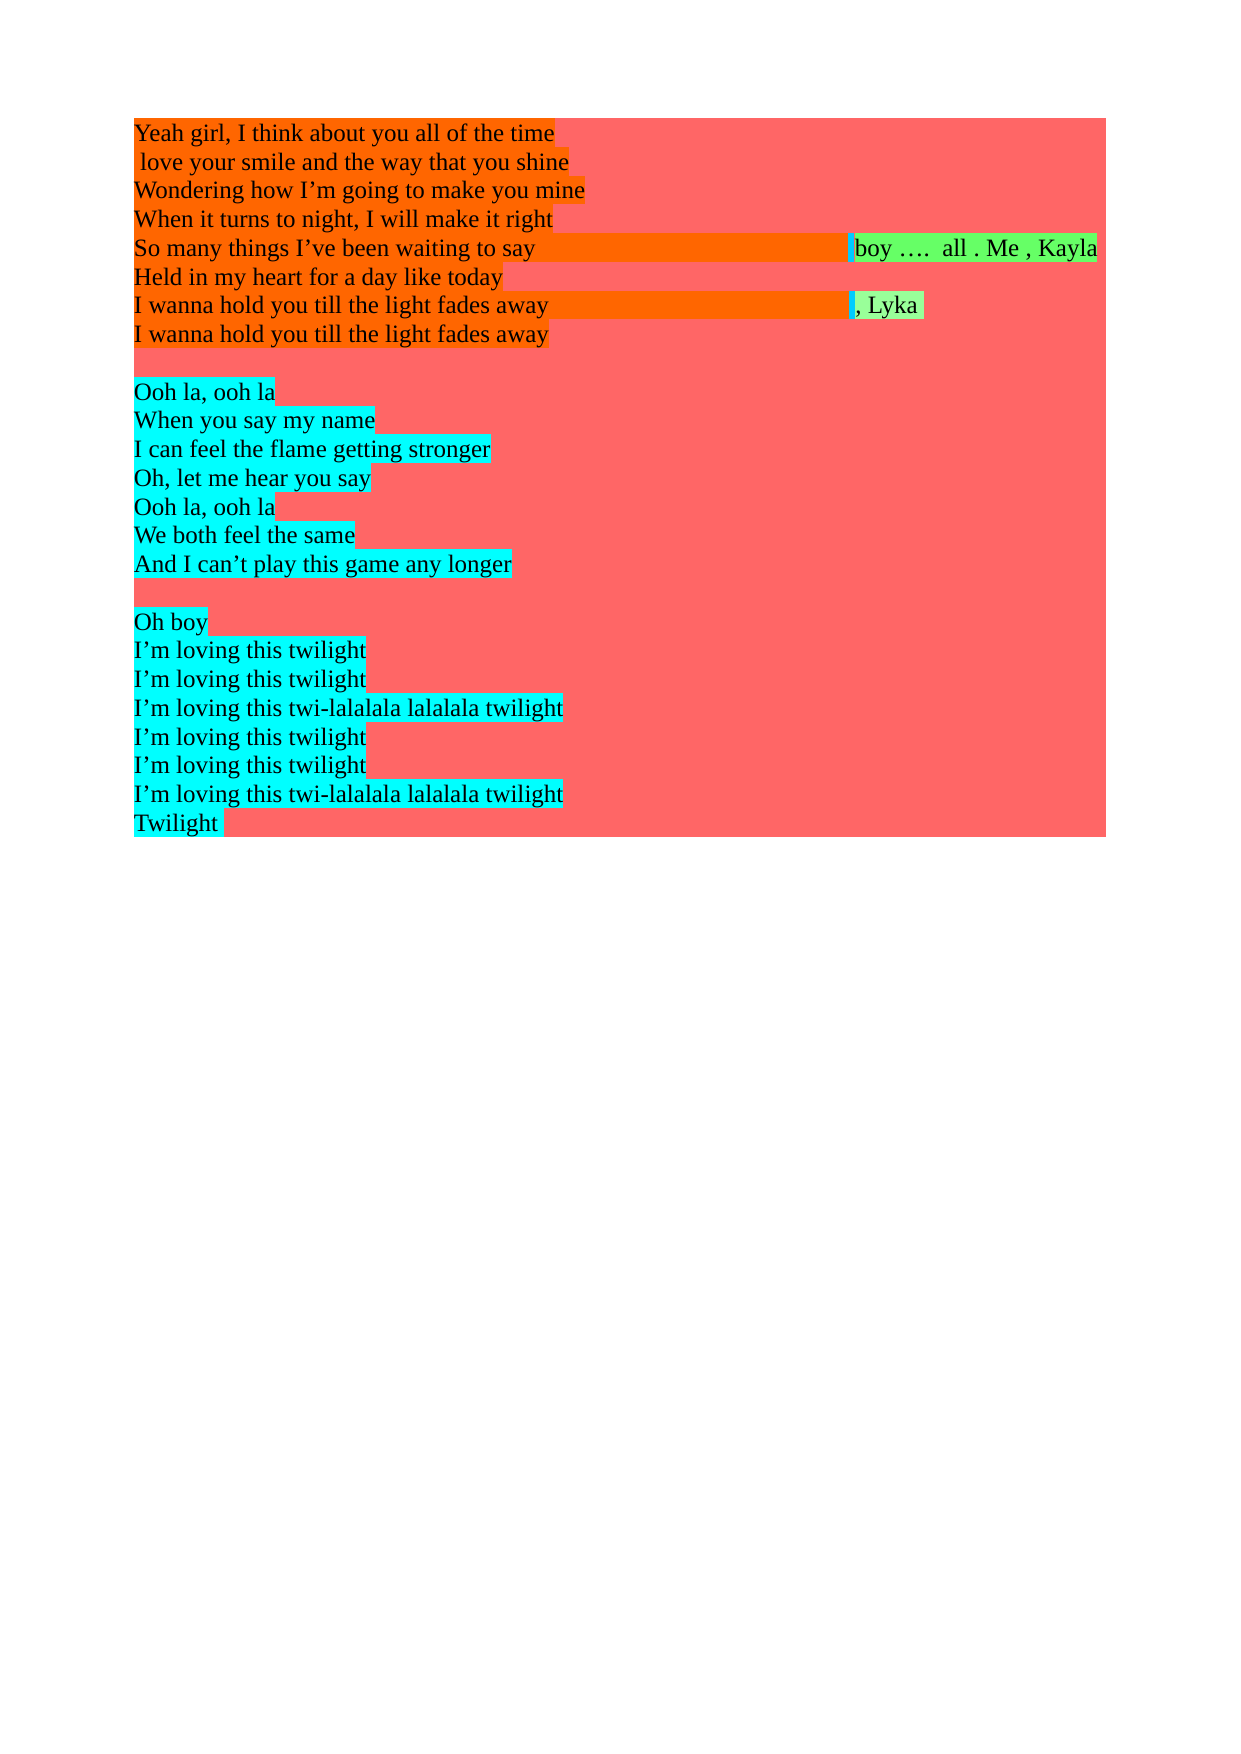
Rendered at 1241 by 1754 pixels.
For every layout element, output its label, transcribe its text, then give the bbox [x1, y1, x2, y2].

text love your smile and the way that you shine Wondering how I’m going to make you mine When it turns to night, I will make it right So many things I’ve been waiting to say boy …. all . Me , Kayla Held in my heart for a day like today I wanna hold you till the light fades away , Lyka I wanna hold you till the light fades away Ooh la, ooh la When you say my name I can feel the flame getting stronger Oh, let me hear you say Ooh la, ooh la We both feel the same And I can’t play this game any longer Oh boy I’m loving this twilight I’m loving this twilight I’m loving this twi-lalalala lalalala twilight I’m loving this twilight I’m loving this twilight I’m loving this twi-lalalala lalalala twilight Twilight [134, 147, 1106, 837]
text Yeah girl, I think about you all of the time [134, 118, 1106, 147]
